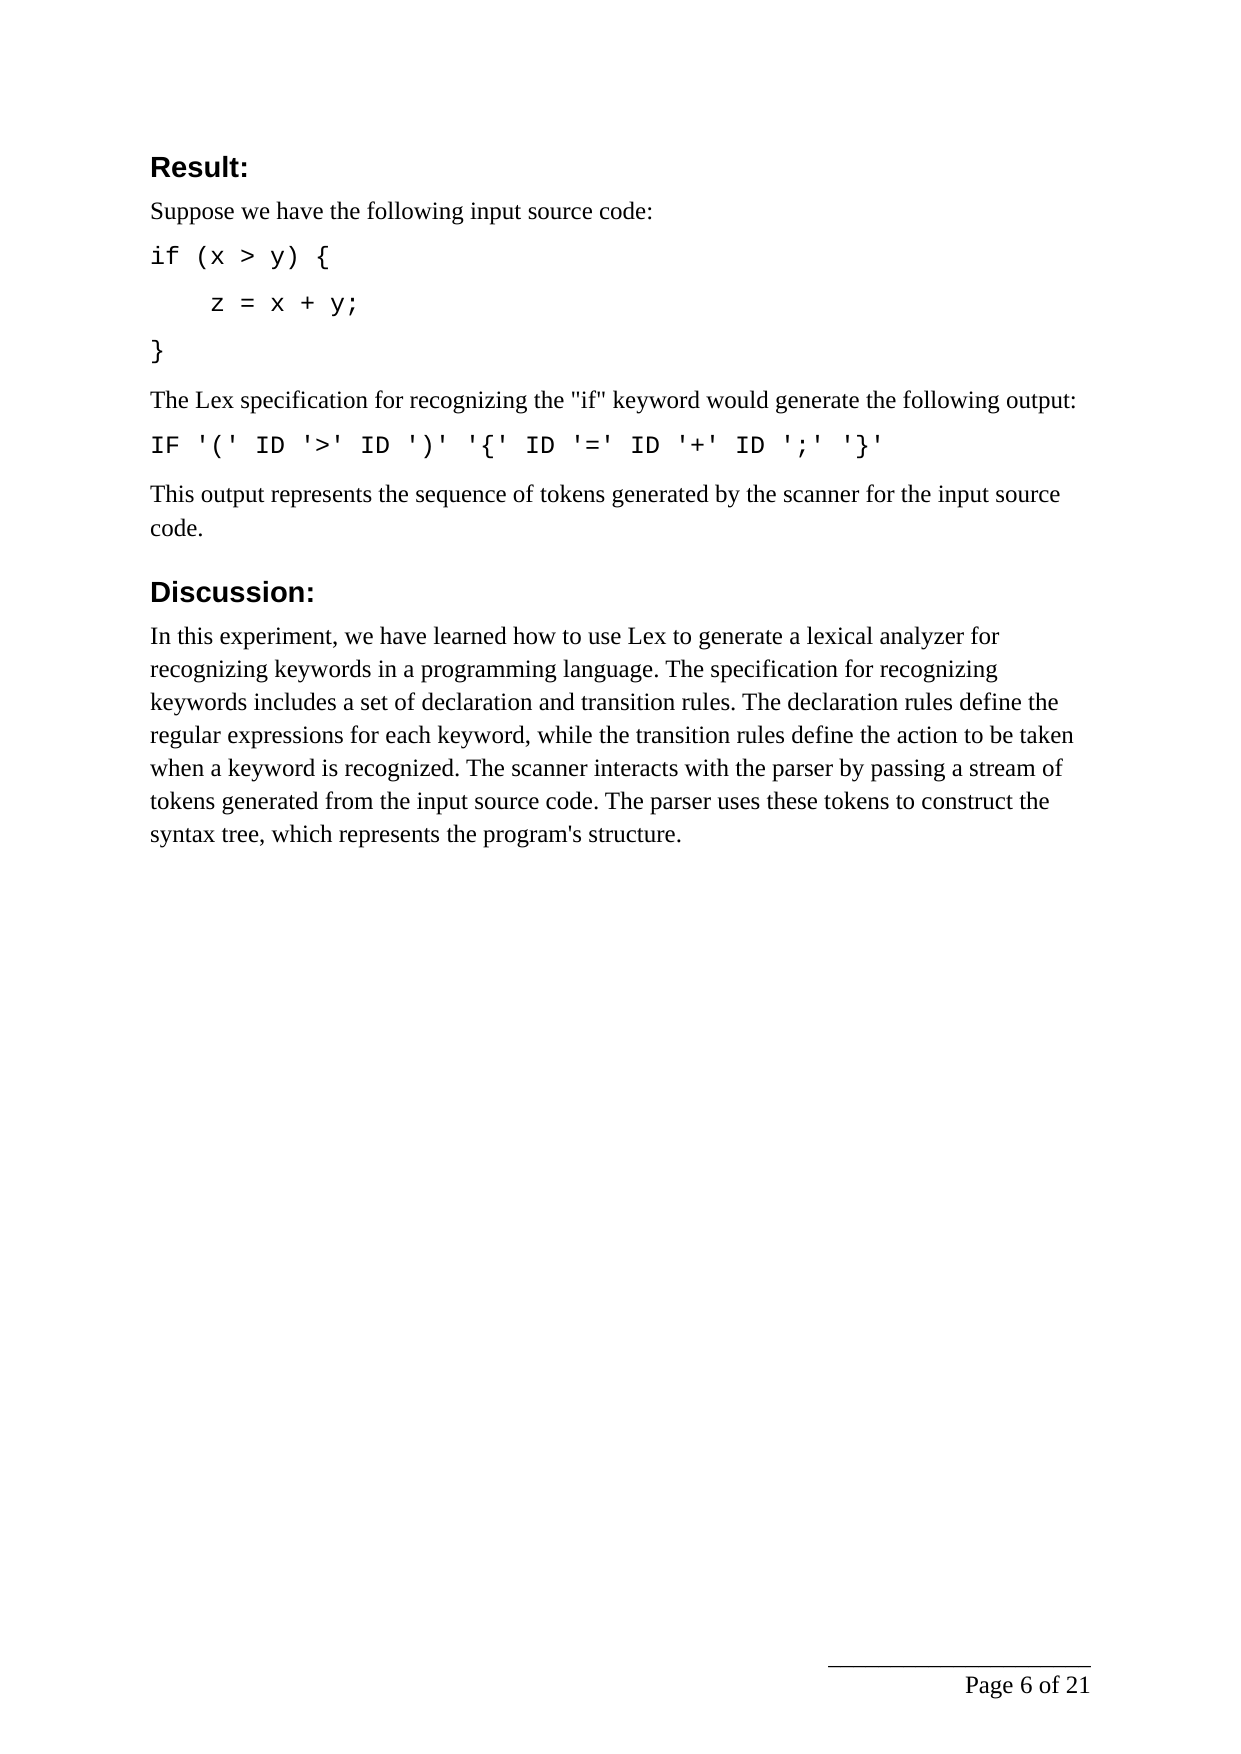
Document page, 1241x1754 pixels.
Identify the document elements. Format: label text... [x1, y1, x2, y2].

text This output represents the sequence of tokens generated by the scanner for the input source code. [150, 479, 1091, 541]
text Suppose we have the following input source code: [150, 196, 1091, 225]
subtitle Discussion: [150, 575, 1091, 608]
text if (x > y) { [150, 244, 1091, 272]
text In this experiment, we have learned how to use Lex to generate a lexical analyzer for recognizing keywords in a programming language. The specification for recognizing keywords includes a set of declaration and transition rules. The declaration rules define the regular expressions for each keyword, while the transition rules define the action to be taken when a keyword is recognized. The scanner interacts with the parser by passing a stream of tokens generated from the input source code. The parser uses these tokens to construct the syntax tree, which represents the program's structure. [150, 621, 1091, 848]
subtitle Result: [150, 150, 1091, 183]
text z = x + y; [150, 291, 1091, 319]
text } [150, 338, 1091, 366]
text IF '(' ID '>' ID ')' '{' ID '=' ID '+' ID ';' '}' [150, 432, 1091, 461]
text The Lex specification for recognizing the "if" keyword would generate the following output: [150, 385, 1091, 414]
